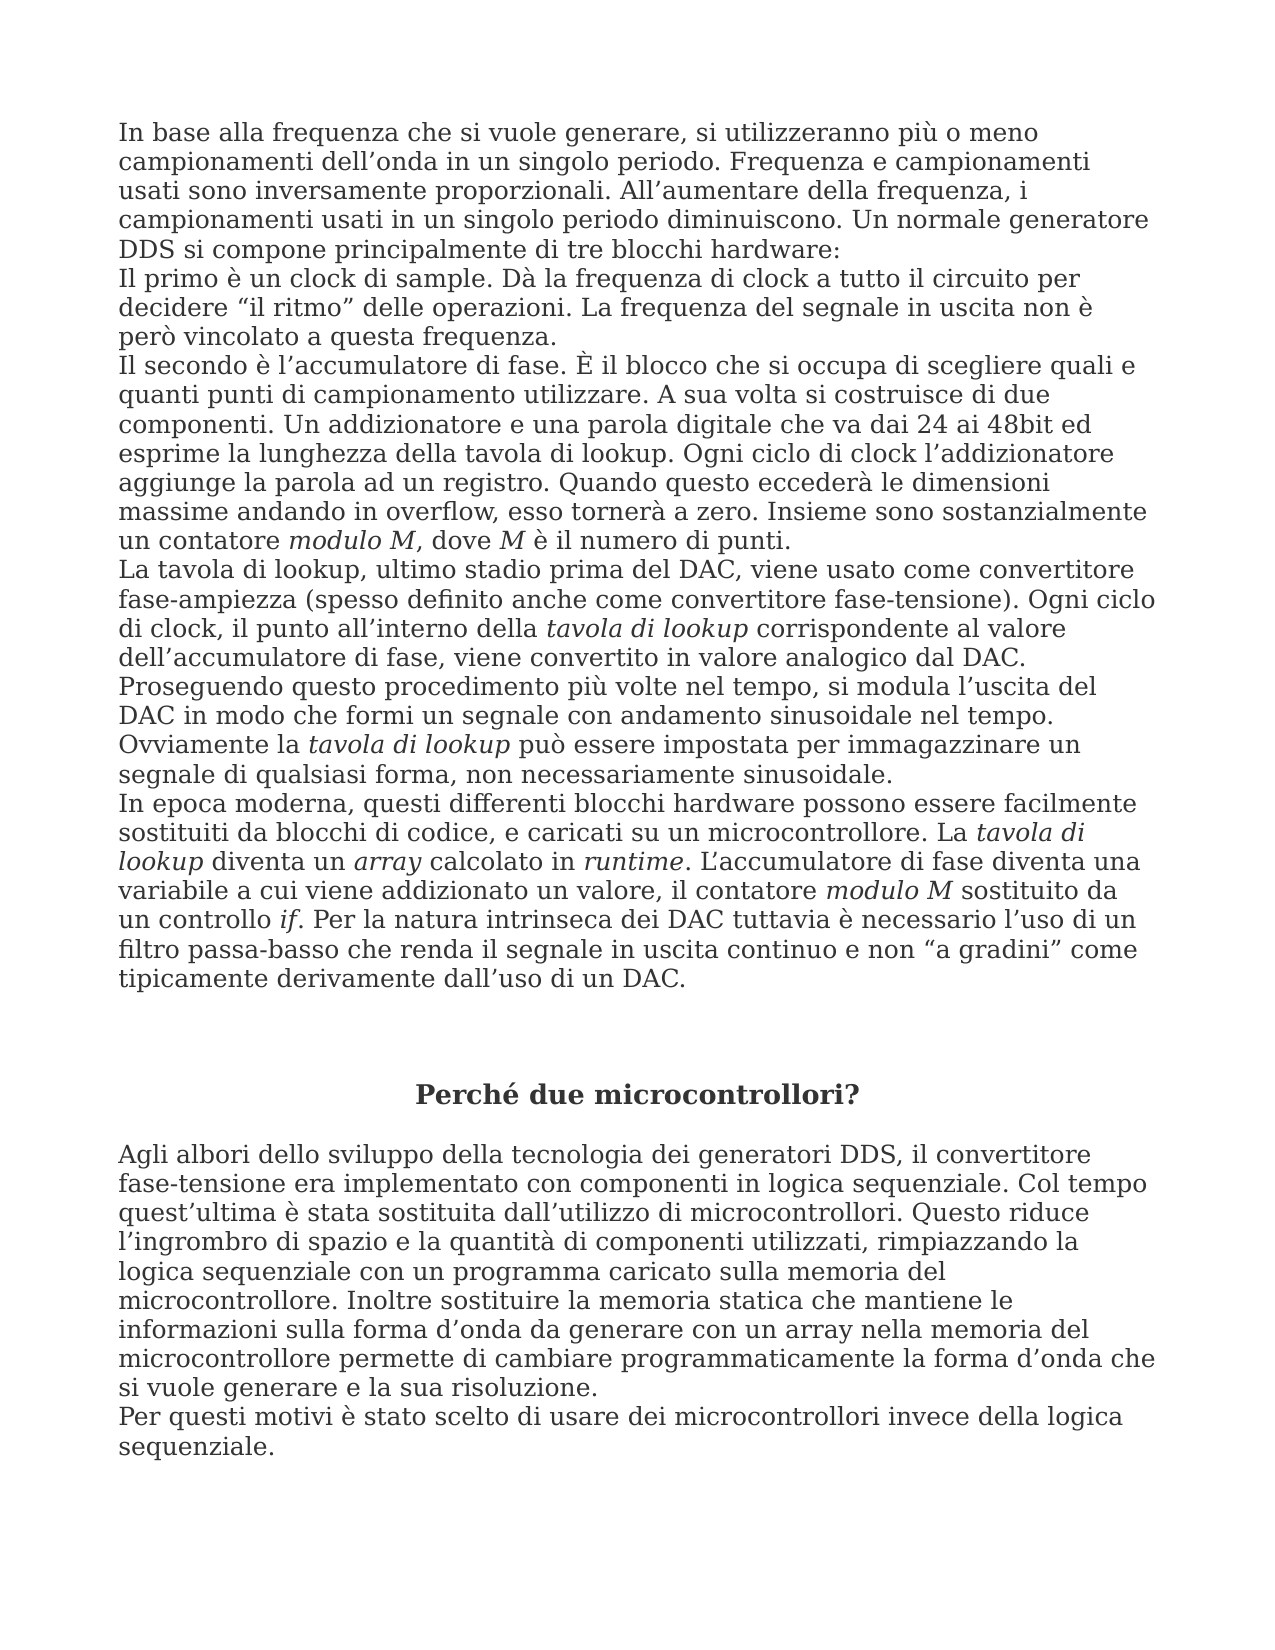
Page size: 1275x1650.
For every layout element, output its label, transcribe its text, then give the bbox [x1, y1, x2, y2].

text In base alla frequenza che si vuole generare, si utilizzeranno più o meno campionamenti dell’onda in un singolo periodo. Frequenza e campionamenti usati sono inversamente proporzionali. All’aumentare della frequenza, i campionamenti usati in un singolo periodo diminuiscono. Un normale generatore DDS si compone principalmente di tre blocchi hardware: [118, 118, 1157, 264]
text Il primo è un clock di sample. Dà la frequenza di clock a tutto il circuito per decidere “il ritmo” delle operazioni. La frequenza del segnale in uscita non è però vincolato a questa frequenza. [118, 264, 1157, 351]
text In epoca moderna, questi differenti blocchi hardware possono essere facilmente sostituiti da blocchi di codice, e caricati su un microcontrollore. La tavola di lookup diventa un array calcolato in runtime. L’accumulatore di fase diventa una variabile a cui viene addizionato un valore, il contatore modulo M sostituito da un controllo if. Per la natura intrinseca dei DAC tuttavia è necessario l’uso di un filtro passa-basso che renda il segnale in uscita continuo e non “a gradini” come tipicamente derivamente dall’uso di un DAC. [118, 789, 1157, 993]
text Perché due microcontrollori? [118, 1079, 1157, 1111]
text Per questi motivi è stato scelto di usare dei microcontrollori invece della logica sequenziale. [118, 1402, 1157, 1461]
text La tavola di lookup, ultimo stadio prima del DAC, viene usato come convertitore fase-ampiezza (spesso definito anche come convertitore fase-tensione). Ogni ciclo di clock, il punto all’interno della tavola di lookup corrispondente al valore dell’accumulatore di fase, viene convertito in valore analogico dal DAC. Proseguendo questo procedimento più volte nel tempo, si modula l’uscita del DAC in modo che formi un segnale con andamento sinusoidale nel tempo. Ovviamente la tavola di lookup può essere impostata per immagazzinare un segnale di qualsiasi forma, non necessariamente sinusoidale. [118, 556, 1157, 789]
text Agli albori dello sviluppo della tecnologia dei generatori DDS, il convertitore fase-tensione era implementato con componenti in logica sequenziale. Col tempo quest’ultima è stata sostituita dall’utilizzo di microcontrollori. Questo riduce l’ingrombro di spazio e la quantità di componenti utilizzati, rimpiazzando la logica sequenziale con un programma caricato sulla memoria del microcontrollore. Inoltre sostituire la memoria statica che mantiene le informazioni sulla forma d’onda da generare con un array nella memoria del microcontrollore permette di cambiare programmaticamente la forma d’onda che si vuole generare e la sua risoluzione. [118, 1140, 1157, 1402]
text Il secondo è l’accumulatore di fase. È il blocco che si occupa di scegliere quali e quanti punti di campionamento utilizzare. A sua volta si costruisce di due componenti. Un addizionatore e una parola digitale che va dai 24 ai 48bit ed esprime la lunghezza della tavola di lookup. Ogni ciclo di clock l’addizionatore aggiunge la parola ad un registro. Quando questo eccederà le dimensioni massime andando in overflow, esso tornerà a zero. Insieme sono sostanzialmente un contatore modulo M, dove M è il numero di punti. [118, 351, 1157, 556]
